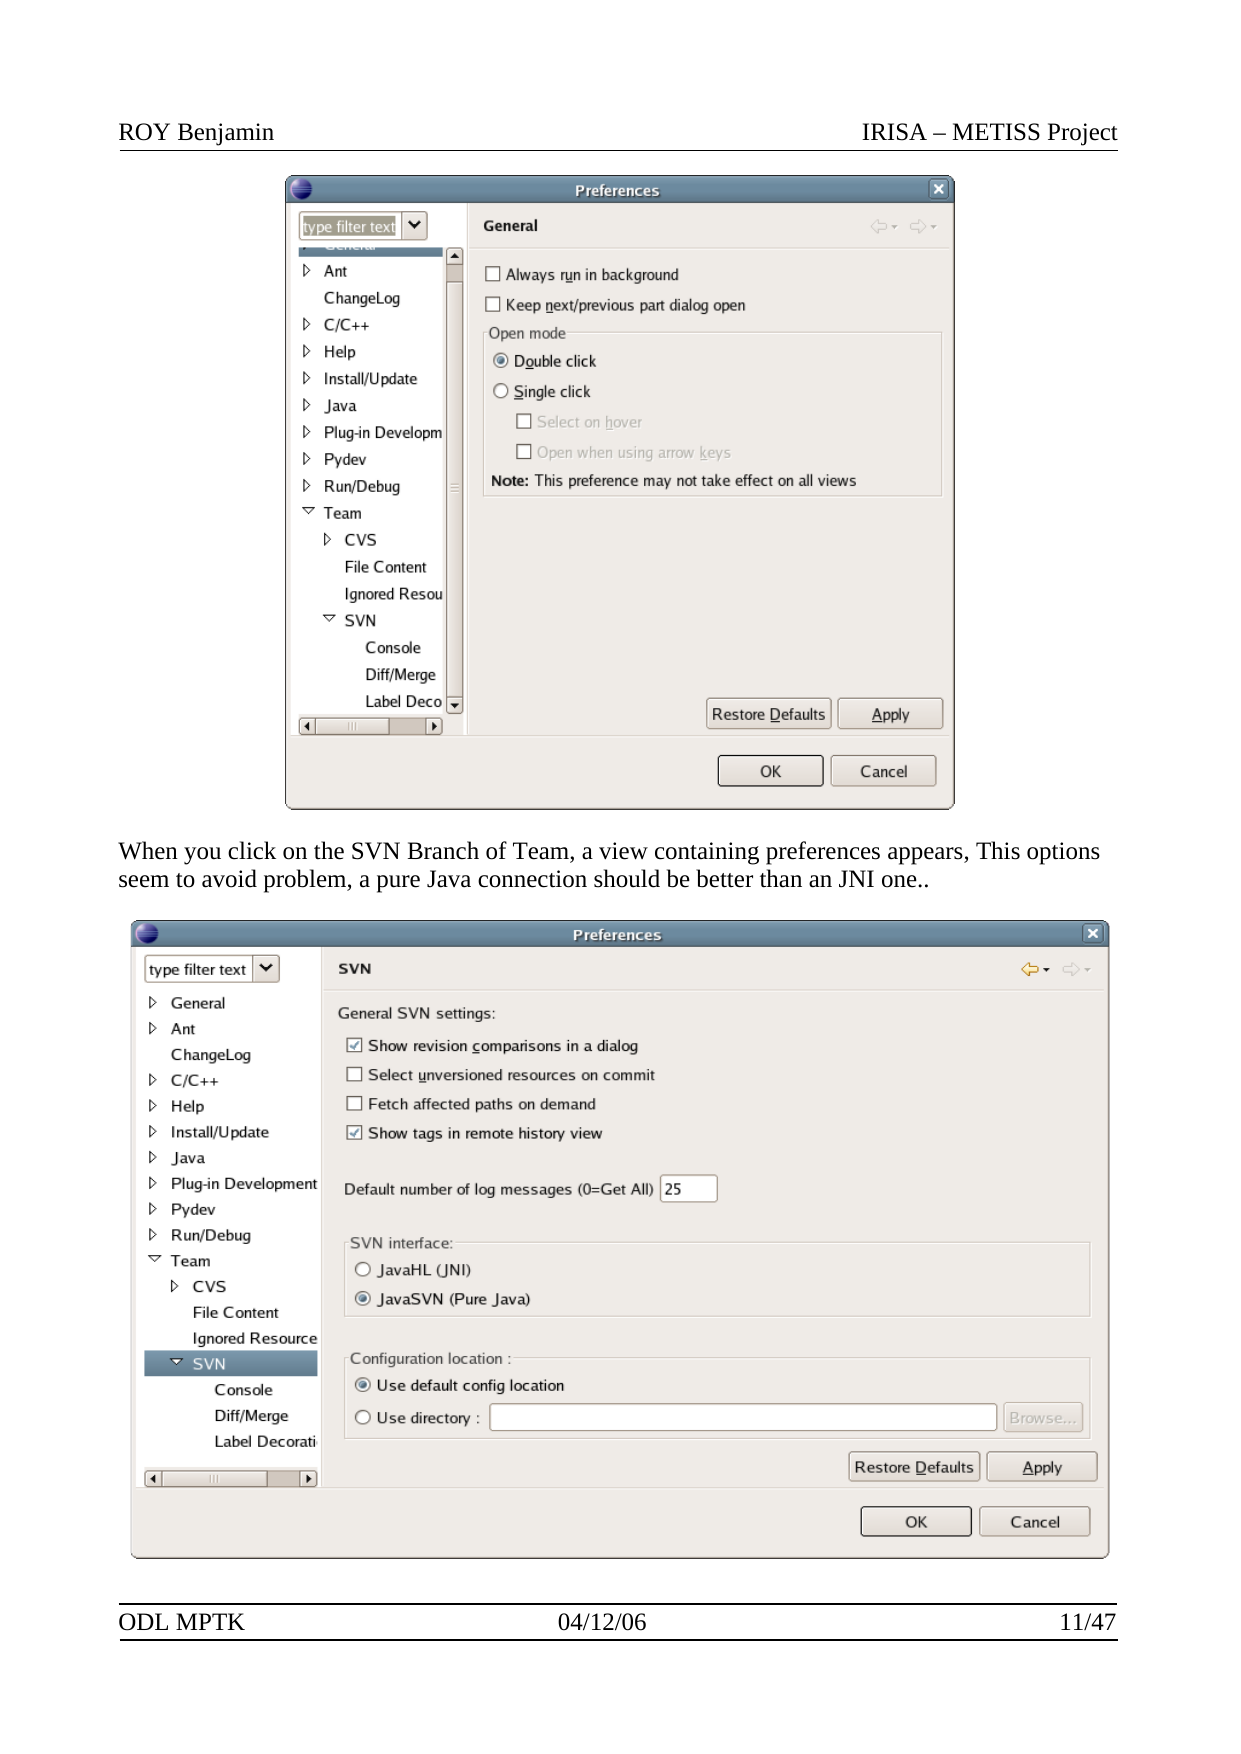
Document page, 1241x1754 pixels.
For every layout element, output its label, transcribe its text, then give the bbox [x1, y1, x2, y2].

text When you click on the SVN Branch of Team, a view containing preferences appears, This options seem to avoid problem, a pure Java connection should be better than an JNI one.. [118, 837, 1122, 893]
picture [285, 175, 955, 810]
picture [130, 920, 1110, 1559]
